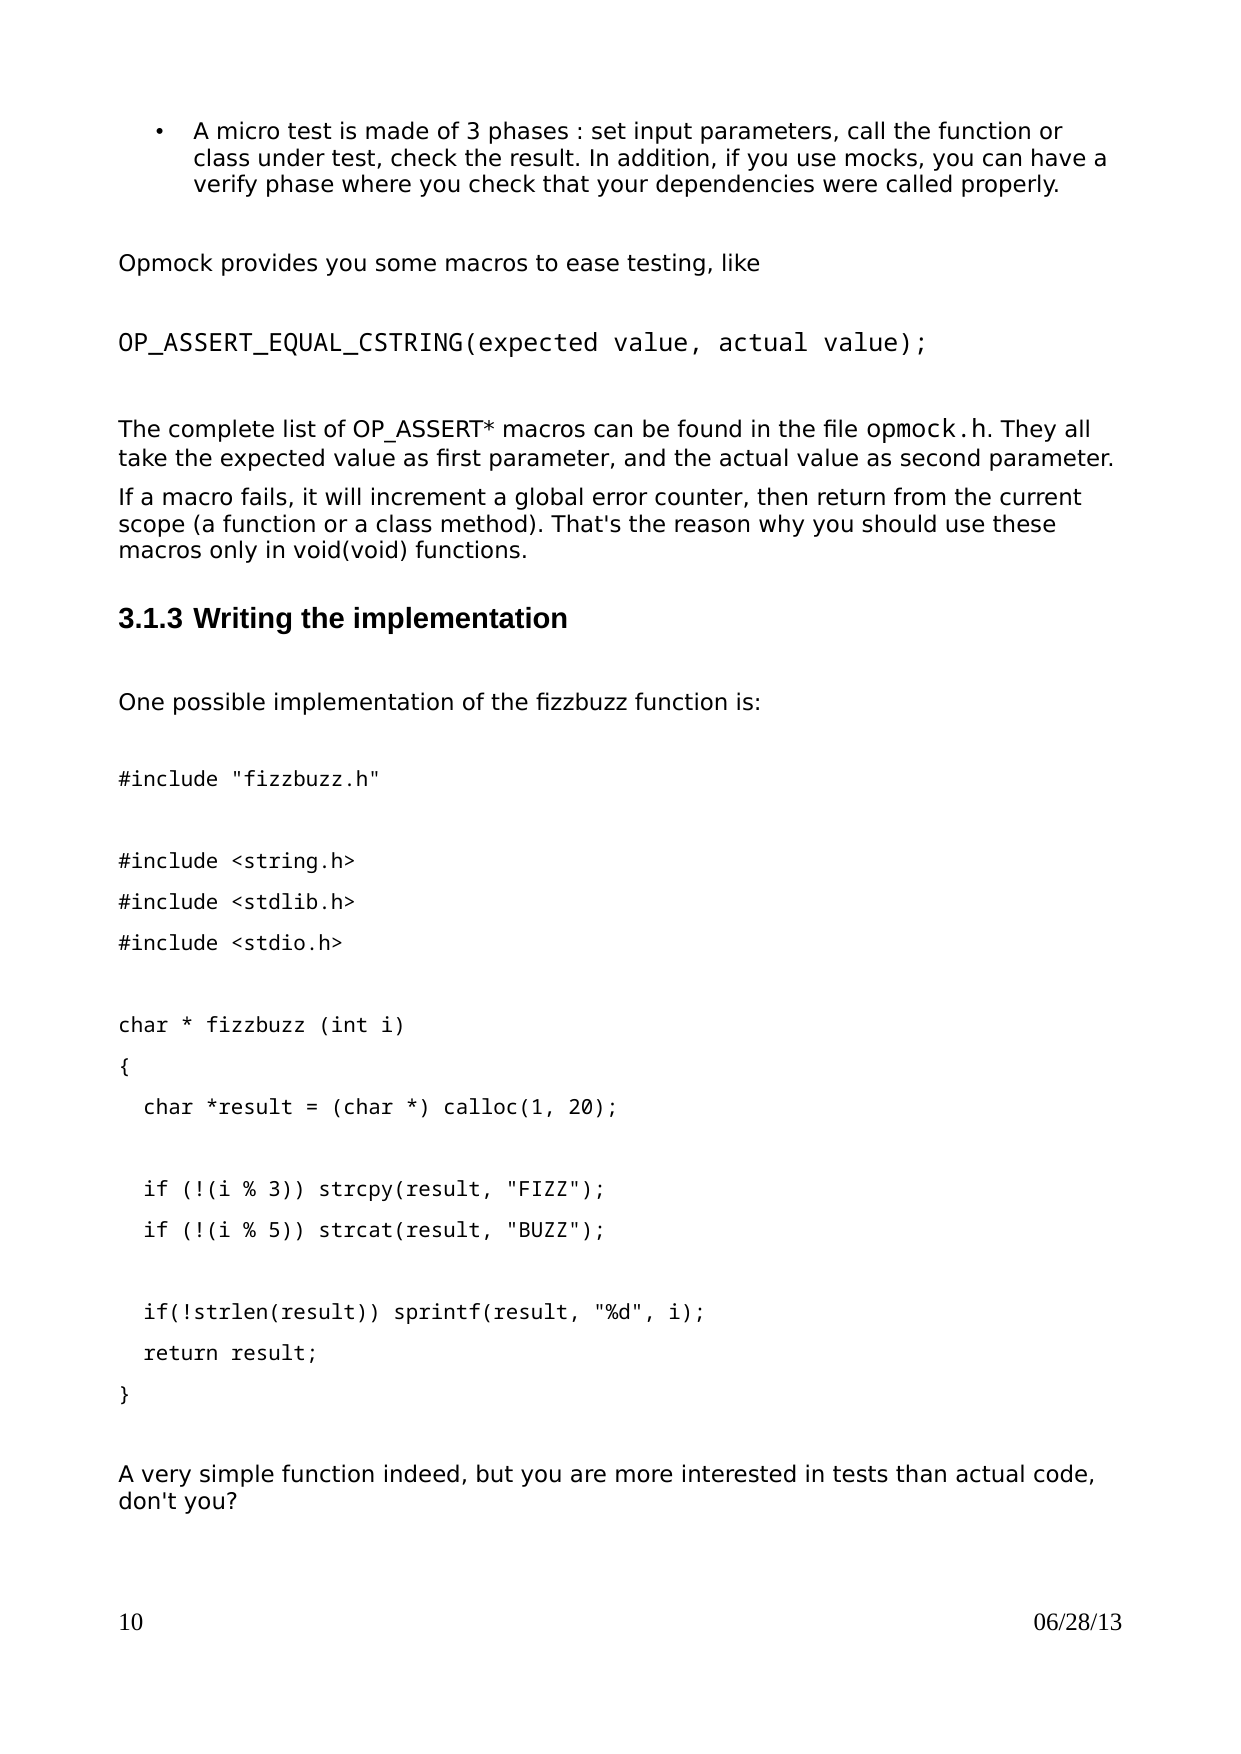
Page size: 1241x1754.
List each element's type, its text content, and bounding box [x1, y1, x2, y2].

text } [118, 1379, 1122, 1407]
text #include <stdio.h> [118, 928, 1122, 957]
text char * fizzbuzz (int i) [118, 1010, 1122, 1039]
text OP_ASSERT_EQUAL_CSTRING(expected value, actual value); [118, 325, 1122, 359]
text if (!(i % 3)) strcpy(result, "FIZZ"); [118, 1174, 1122, 1202]
subtitle Writing the implementation [118, 602, 1122, 635]
text The complete list of OP_ASSERT* macros can be found in the file opmock.h. They all take the expected value as first parameter, and the actual value as second parameter. [118, 411, 1122, 472]
text A very simple function indeed, but you are more interested in tests than actual code, don't you? [118, 1461, 1122, 1514]
text return result; [118, 1338, 1122, 1366]
list A micro test is made of 3 phases : set input parameters, call the function or class under test, check the result. In addition, if you use mocks, you can have a verify phase where you check that your dependencies were called properly. [156, 118, 1122, 198]
text #include <stdlib.h> [118, 887, 1122, 916]
text One possible implementation of the fizzbuzz function is: [118, 689, 1122, 716]
text #include <string.h> [118, 846, 1122, 875]
text #include "fizzbuzz.h" [118, 764, 1122, 793]
text Opmock provides you some macros to ease testing, like [118, 250, 1122, 276]
text if(!strlen(result)) sprintf(result, "%d", i); [118, 1297, 1122, 1325]
text if (!(i % 5)) strcat(result, "BUZZ"); [118, 1215, 1122, 1243]
text char *result = (char *) calloc(1, 20); [118, 1092, 1122, 1121]
text If a macro fails, it will increment a global error counter, then return from the current scope (a function or a class method). That's the reason why you should use these macros only in void(void) functions. [118, 484, 1122, 564]
text { [118, 1051, 1122, 1079]
